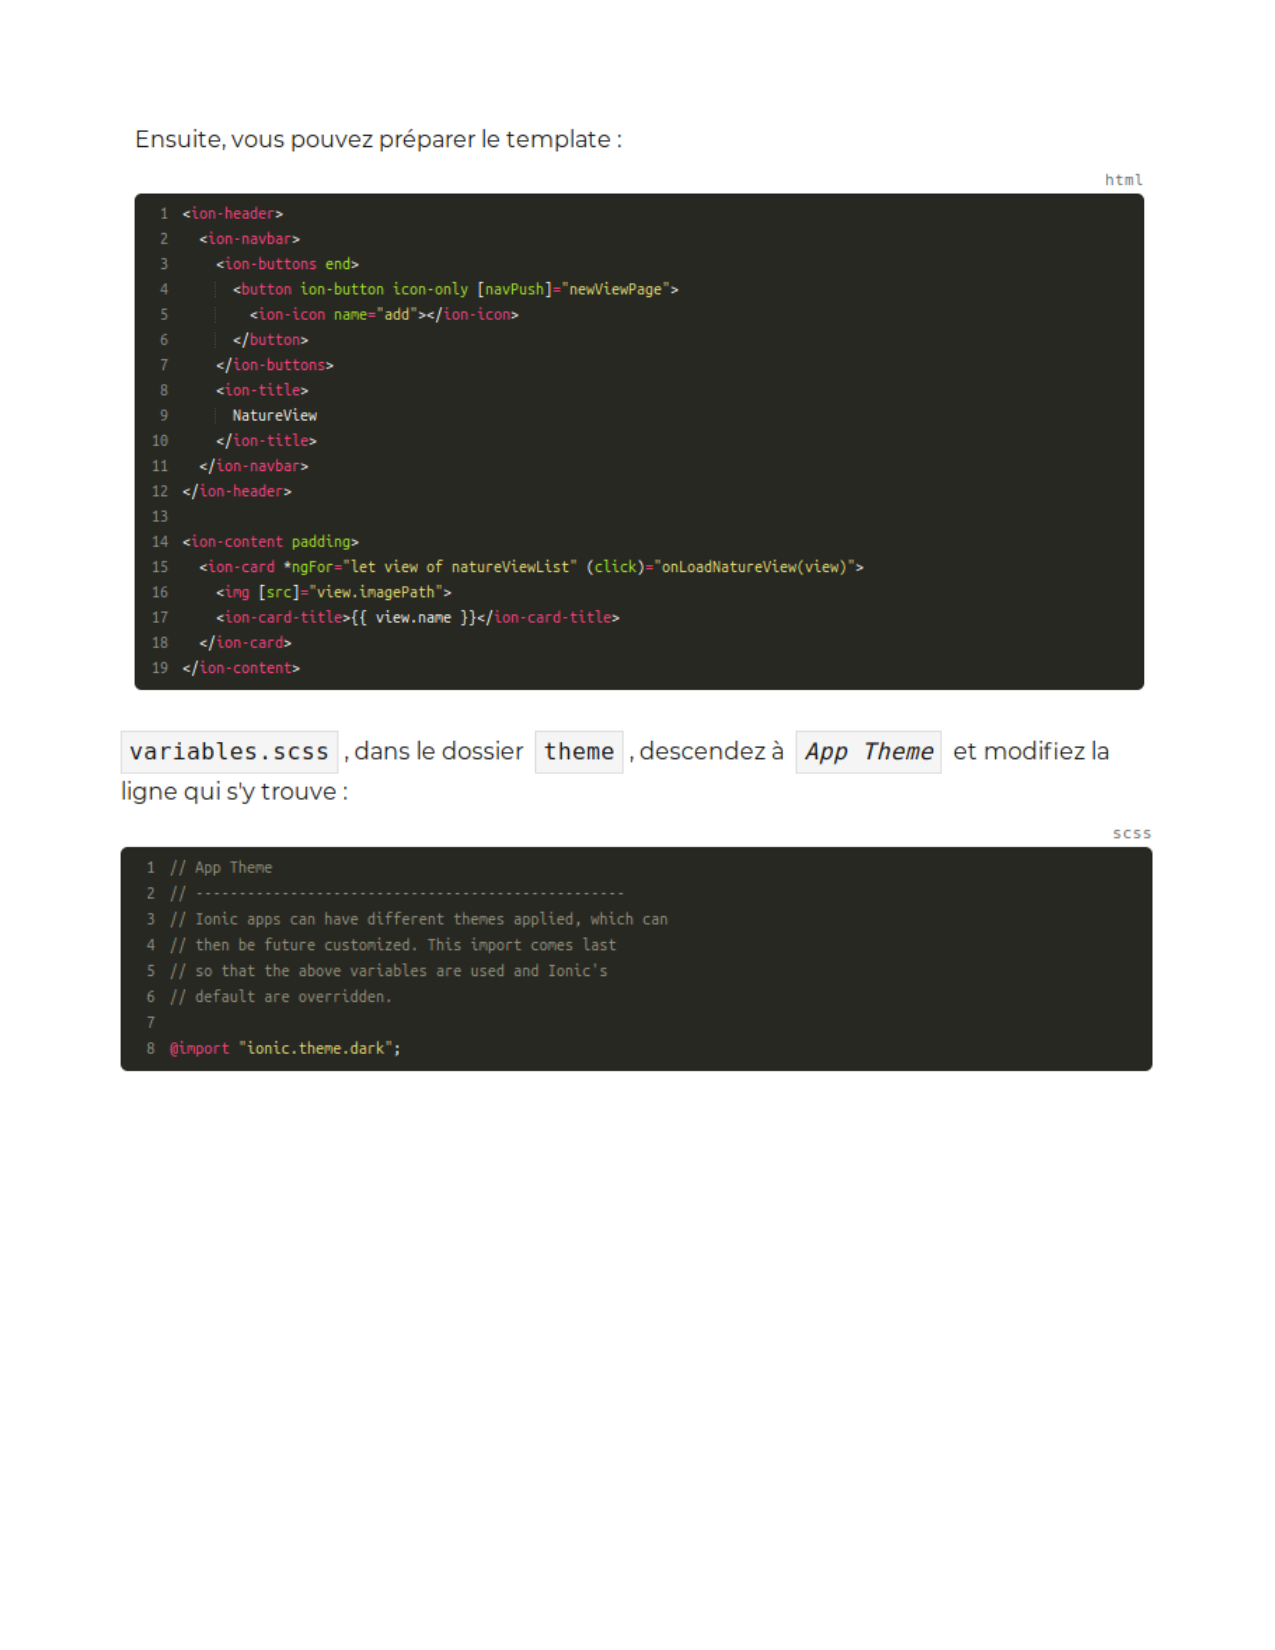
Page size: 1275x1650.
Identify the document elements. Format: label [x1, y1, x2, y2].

picture [118, 118, 1157, 700]
picture [118, 728, 1157, 1077]
